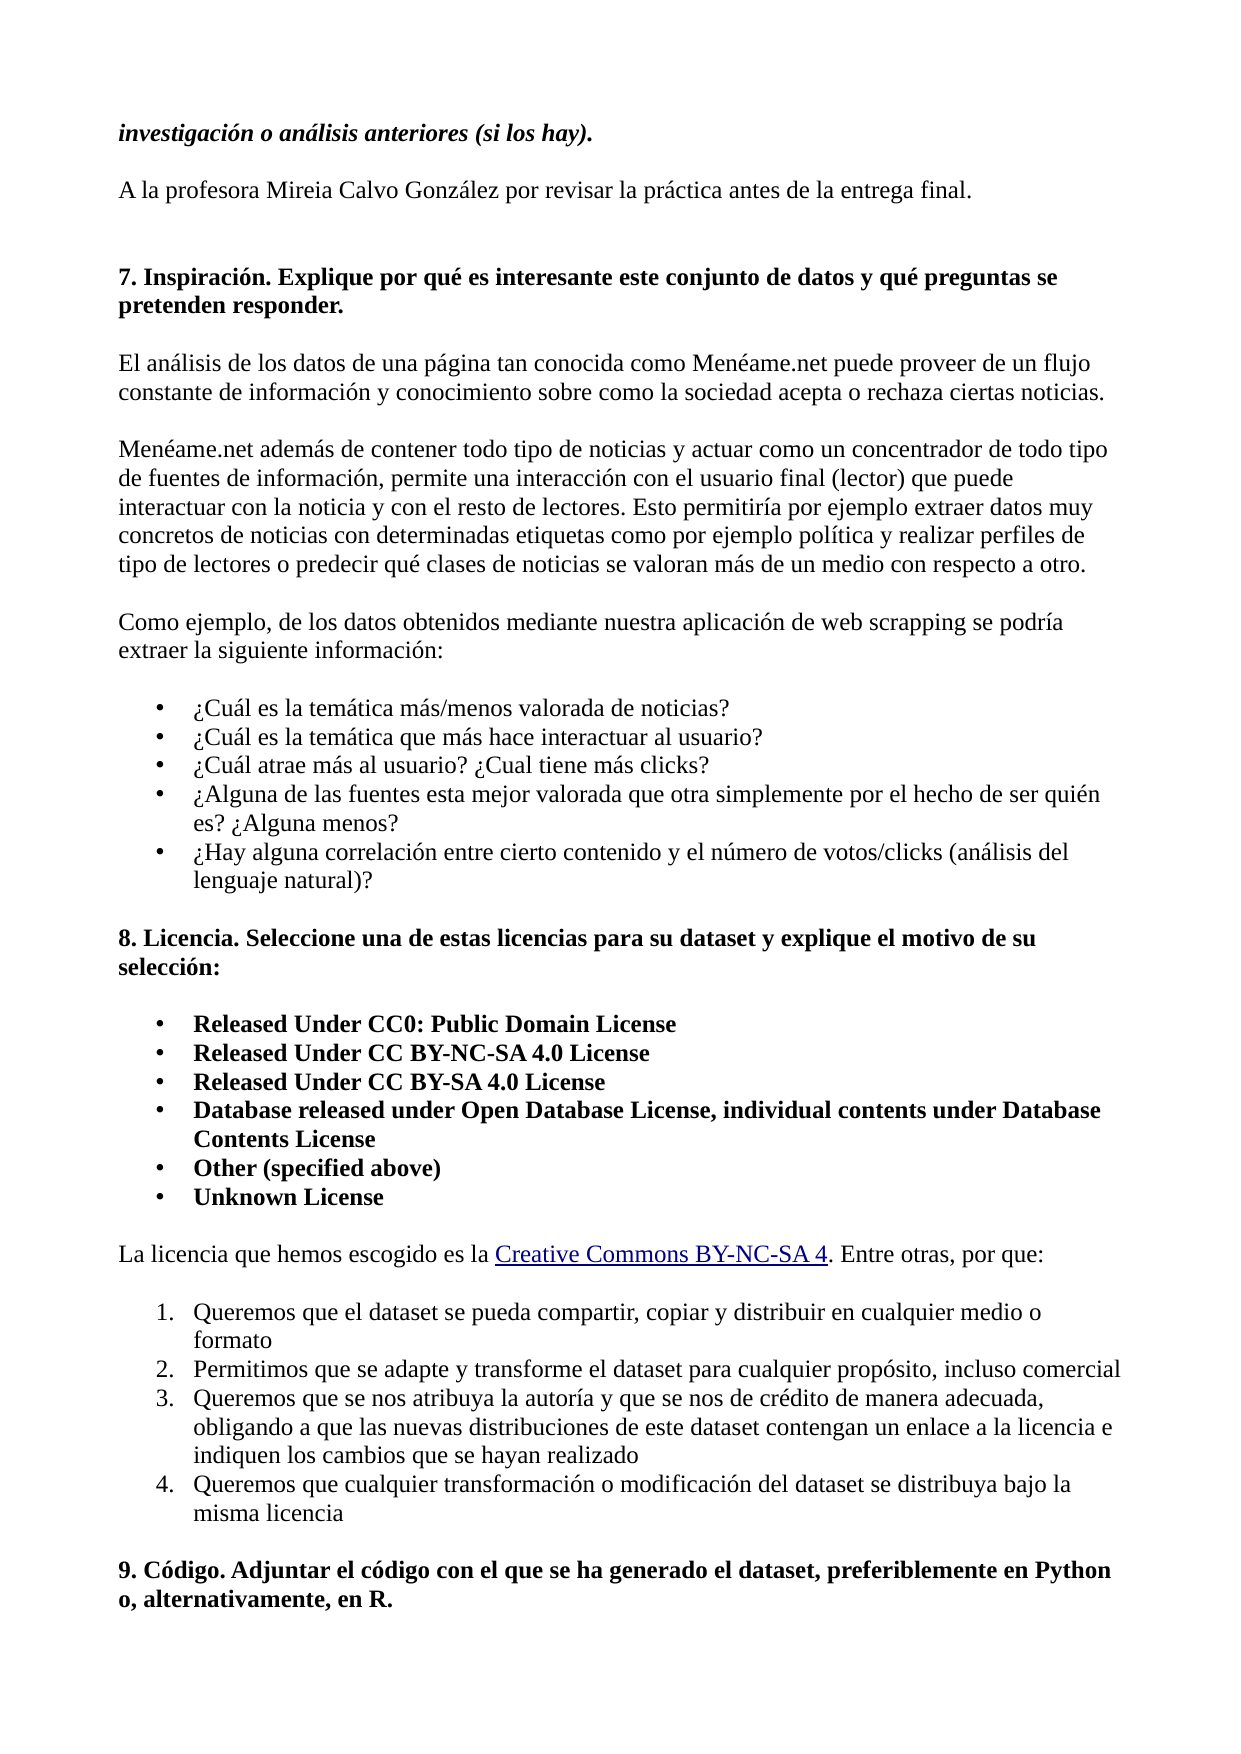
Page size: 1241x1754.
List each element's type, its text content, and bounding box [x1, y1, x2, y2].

text La licencia que hemos escogido es la Creative Commons BY-NC-SA 4. Entre otras, por que: [118, 1239, 1122, 1268]
text 7. Inspiración. Explique por qué es interesante este conjunto de datos y qué preguntas se pretenden responder. [118, 262, 1122, 319]
text Menéame.net además de contener todo tipo de noticias y actuar como un concentrador de todo tipo de fuentes de información, permite una interacción con el usuario final (lector) que puede interactuar con la noticia y con el resto de lectores. Esto permitiría por ejemplo extraer datos muy concretos de noticias con determinadas etiquetas como por ejemplo política y realizar perfiles de tipo de lectores o predecir qué clases de noticias se valoran más de un medio con respecto a otro. [118, 434, 1122, 578]
list Released Under CC BY-NC-SA 4.0 License [156, 1038, 1122, 1067]
list Released Under CC0: Public Domain License [156, 1009, 1122, 1038]
list ¿Hay alguna correlación entre cierto contenido y el número de votos/clicks (análisis del lenguaje natural)? [156, 837, 1122, 894]
text 8. Licencia. Seleccione una de estas licencias para su dataset y explique el motivo de su selección: [118, 923, 1122, 981]
text 9. Código. Adjuntar el código con el que se ha generado el dataset, preferiblemente en Python o, alternativamente, en R. [118, 1556, 1122, 1613]
list ¿Alguna de las fuentes esta mejor valorada que otra simplemente por el hecho de ser quién es? ¿Alguna menos? [156, 779, 1122, 837]
list Queremos que el dataset se pueda compartir, copiar y distribuir en cualquier medio o formato [156, 1297, 1122, 1354]
list ¿Cuál es la temática más/menos valorada de noticias? [156, 693, 1122, 722]
text El análisis de los datos de una página tan conocida como Menéame.net puede proveer de un flujo constante de información y conocimiento sobre como la sociedad acepta o rechaza ciertas noticias. [118, 348, 1122, 406]
list Other (specified above) [156, 1153, 1122, 1182]
list Queremos que se nos atribuya la autoría y que se nos de crédito de manera adecuada, obligando a que las nuevas distribuciones de este dataset contengan un enlace a la licencia e indiquen los cambios que se hayan realizado [156, 1383, 1122, 1469]
list Released Under CC BY-SA 4.0 License [156, 1067, 1122, 1096]
text Como ejemplo, de los datos obtenidos mediante nuestra aplicación de web scrapping se podría extraer la siguiente información: [118, 607, 1122, 664]
list ¿Cuál es la temática que más hace interactuar al usuario? [156, 722, 1122, 751]
text A la profesora Mireia Calvo González por revisar la práctica antes de la entrega final. [118, 176, 1122, 204]
list Permitimos que se adapte y transforme el dataset para cualquier propósito, incluso comercial [156, 1354, 1122, 1383]
text investigación o análisis anteriores (si los hay). [118, 118, 1122, 147]
list Queremos que cualquier transformación o modificación del dataset se distribuya bajo la misma licencia [156, 1469, 1122, 1527]
list Database released under Open Database License, individual contents under Database Contents License [156, 1096, 1122, 1153]
list ¿Cuál atrae más al usuario? ¿Cual tiene más clicks? [156, 751, 1122, 779]
list Unknown License [156, 1182, 1122, 1211]
